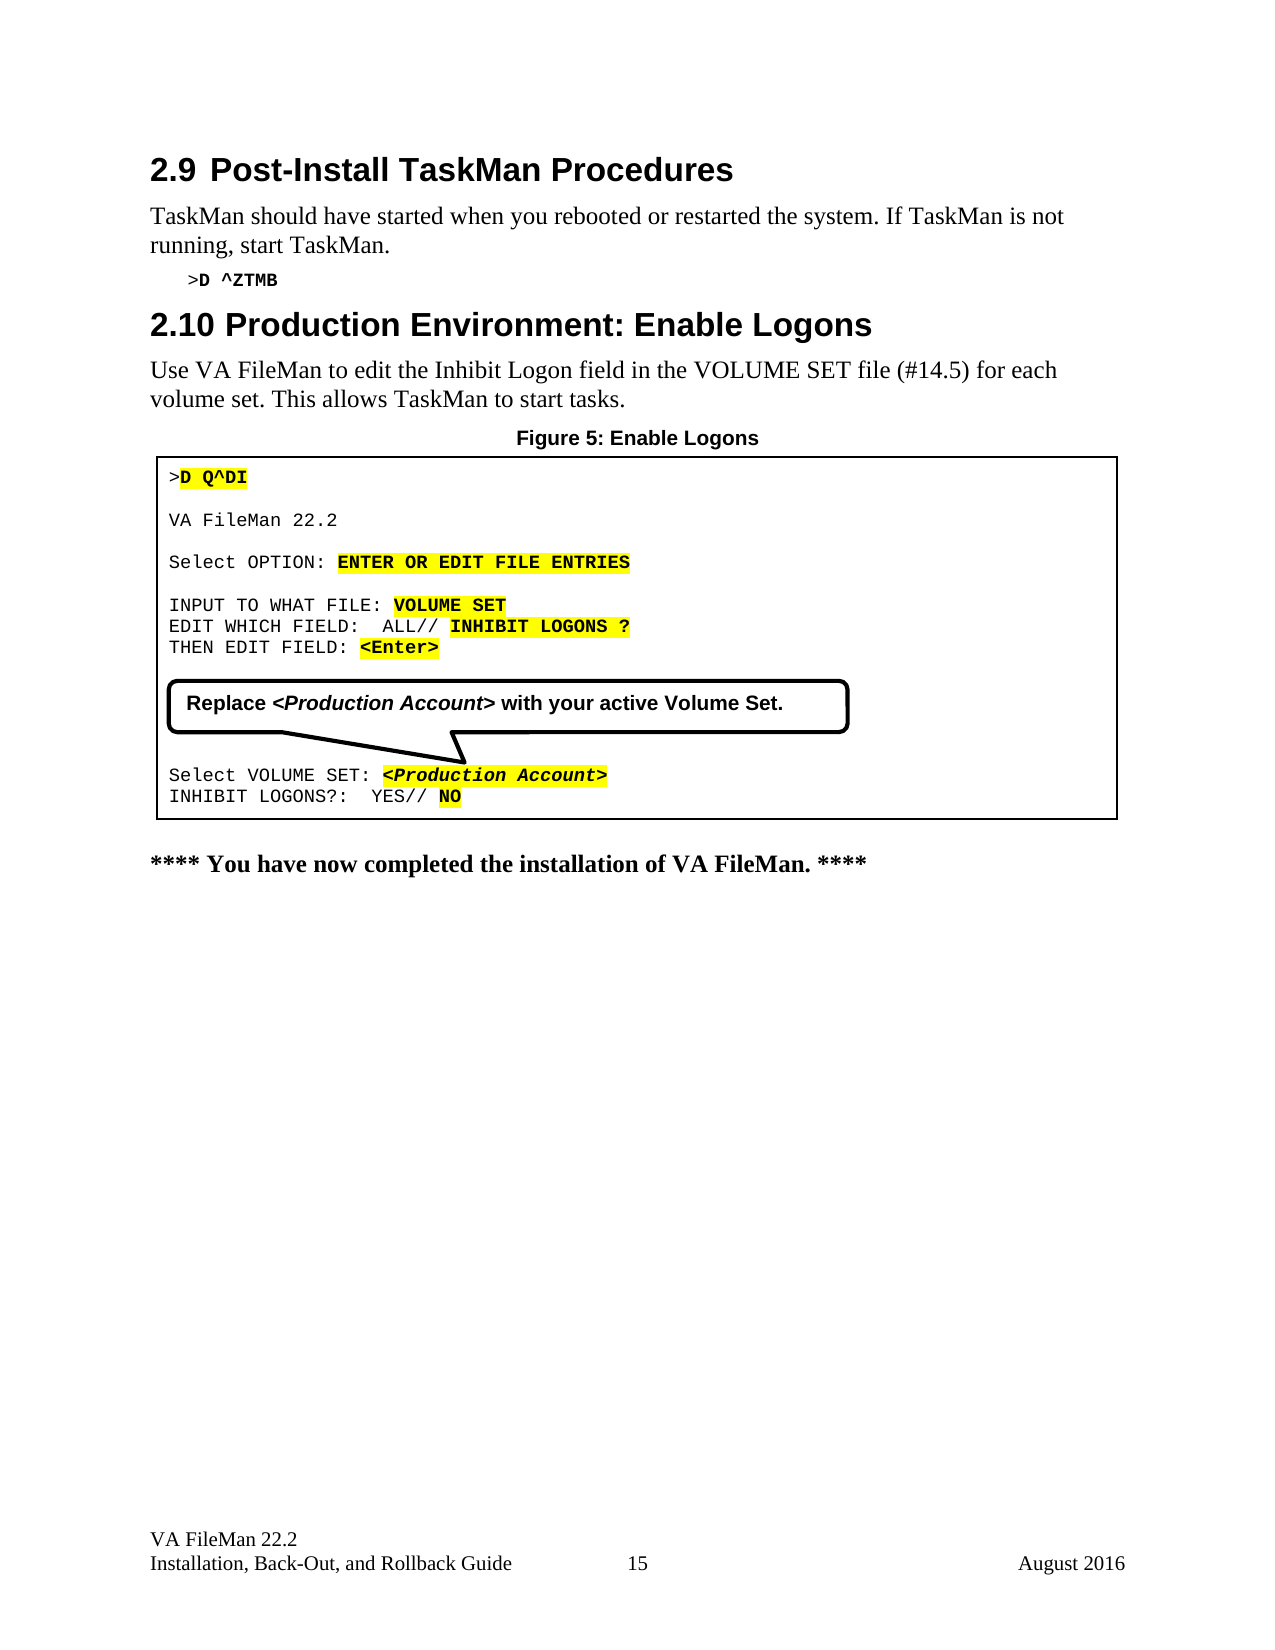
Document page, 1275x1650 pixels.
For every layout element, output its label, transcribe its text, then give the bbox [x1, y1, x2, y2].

text >D ^ZTMB [187, 271, 1106, 292]
text INPUT TO WHAT FILE: VOLUME SET [158, 583, 1116, 604]
text Select VOLUME SET: <Production Account> [158, 753, 1116, 774]
subtitle Production Environment: Enable Logons [150, 305, 1125, 343]
text **** You have now completed the installation of VA FileMan. **** [150, 849, 1125, 878]
subtitle Post-Install TaskMan Procedures [150, 150, 1125, 188]
text THEN EDIT FIELD: <Enter> [158, 626, 1116, 659]
text EDIT WHICH FIELD: ALL// INHIBIT LOGONS ? [158, 604, 1116, 626]
text Figure 5: Enable Logons [150, 426, 1125, 449]
text Replace <Production Account> with your active Volume Set. [186, 691, 830, 715]
text Select OPTION: ENTER OR EDIT FILE ENTRIES [158, 541, 1116, 574]
text Use VA FileMan to edit the Inhibit Logon field in the VOLUME SET file (#14.5) for each volume set. This allows TaskMan to start tasks. [150, 356, 1125, 413]
text INHIBIT LOGONS?: YES// NO [158, 774, 1116, 818]
text >D Q^DI [158, 458, 1116, 489]
text TaskMan should have started when you rebooted or restarted the system. If TaskMan is not running, start TaskMan. [150, 201, 1125, 258]
text VA FileMan 22.2 [158, 498, 1116, 532]
